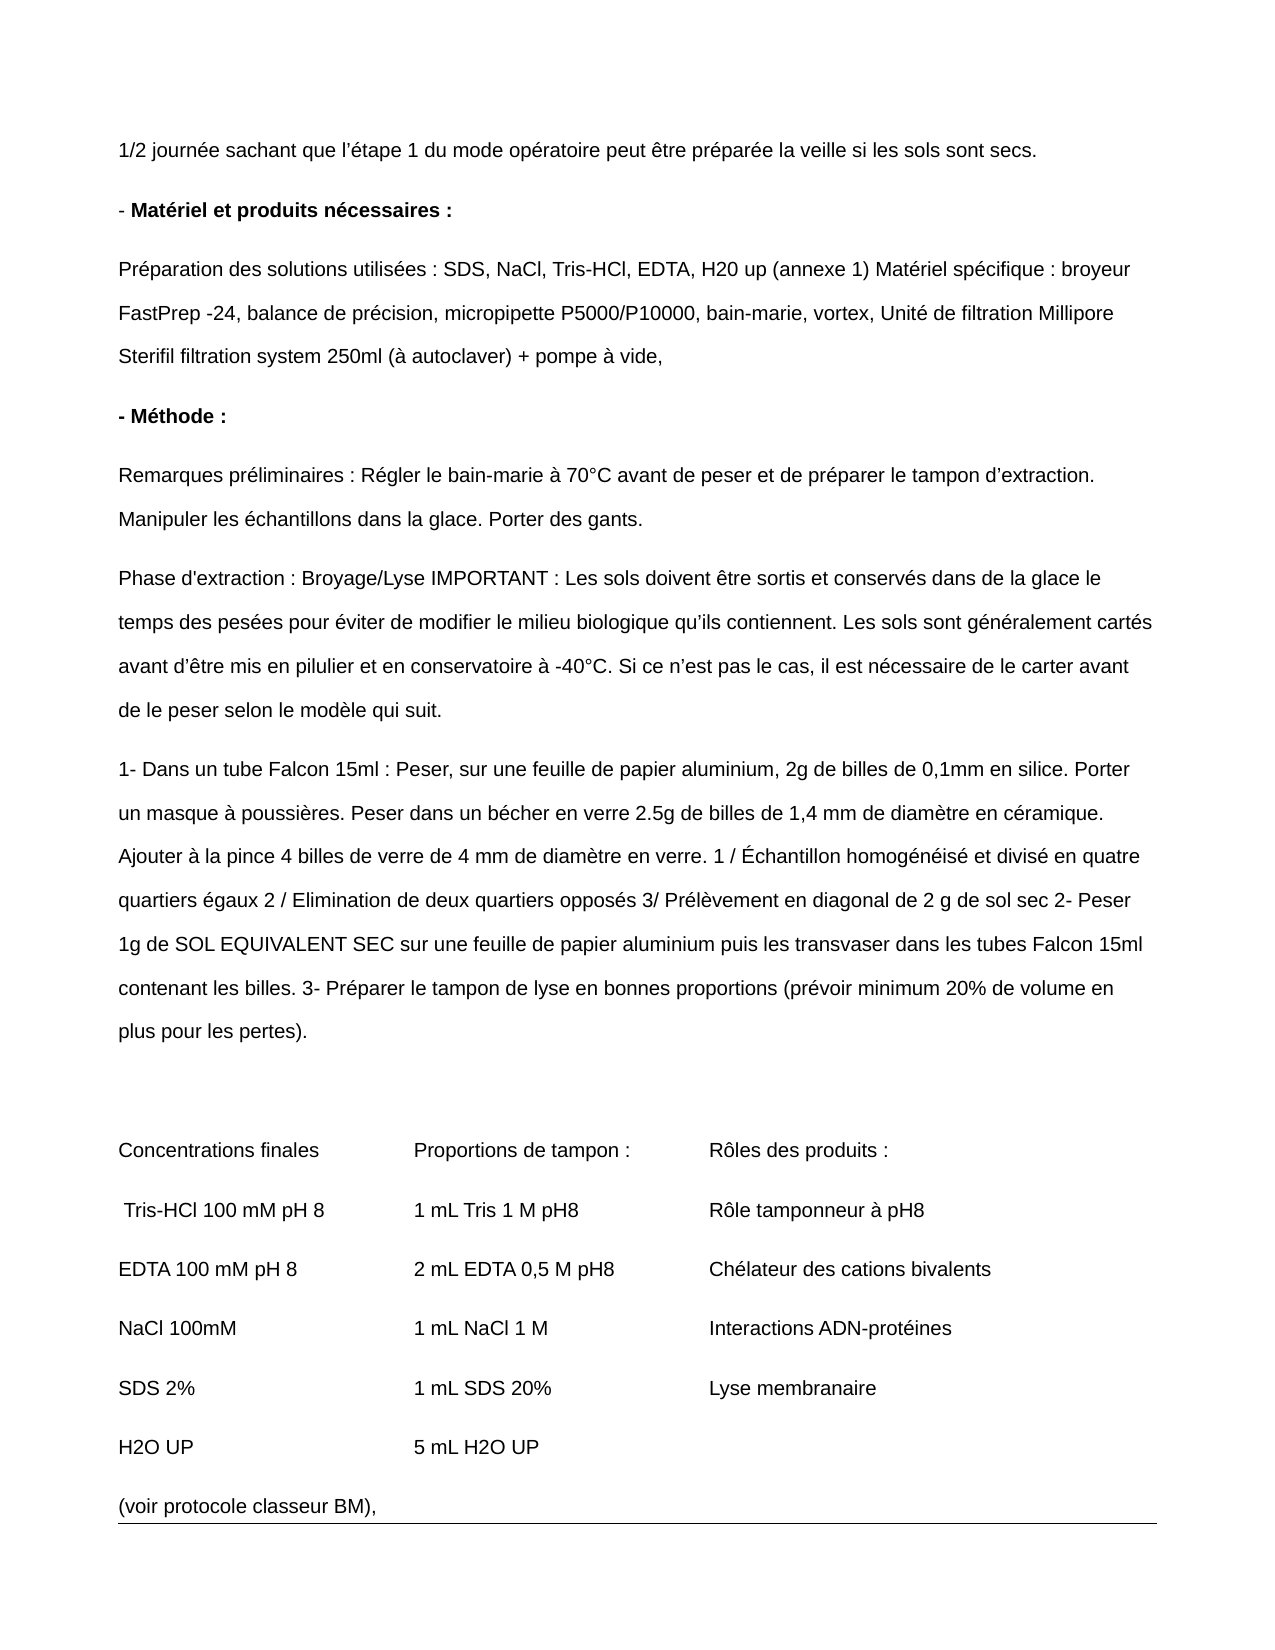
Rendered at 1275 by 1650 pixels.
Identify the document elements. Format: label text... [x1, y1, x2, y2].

text Remarques préliminaires : Régler le bain-marie à 70°C avant de peser et de préparer le tampon d’extraction. Manipuler les échantillons dans la glace. Porter des gants. [118, 443, 1157, 531]
text SDS 2% 1 mL SDS 20% Lyse membranaire [118, 1356, 1157, 1399]
text EDTA 100 mM pH 8 2 mL EDTA 0,5 M pH8 Chélateur des cations bivalents [118, 1237, 1157, 1281]
text NaCl 100mM 1 mL NaCl 1 M Interactions ADN-protéines [118, 1296, 1157, 1340]
text Concentrations finales Proportions de tampon : Rôles des produits : [118, 1118, 1157, 1162]
text (voir protocole classeur BM), [118, 1474, 1157, 1523]
text Préparation des solutions utilisées : SDS, NaCl, Tris-HCl, EDTA, H20 up (annexe 1) Matériel spécifique : broyeur FastPrep -24, balance de précision, micropipette P5000/P10000, bain-marie, vortex, Unité de filtration Millipore Sterifil filtration system 250ml (à autoclaver) + pompe à vide, [118, 237, 1157, 368]
text 1/2 journée sachant que l’étape 1 du mode opératoire peut être préparée la veille si les sols sont secs. [118, 118, 1157, 162]
text Tris-HCl 100 mM pH 8 1 mL Tris 1 M pH8 Rôle tamponneur à pH8 [118, 1177, 1157, 1221]
text - Matériel et produits nécessaires : [118, 177, 1157, 221]
text 1- Dans un tube Falcon 15ml : Peser, sur une feuille de papier aluminium, 2g de billes de 0,1mm en silice. Porter un masque à poussières. Peser dans un bécher en verre 2.5g de billes de 1,4 mm de diamètre en céramique. Ajouter à la pince 4 billes de verre de 4 mm de diamètre en verre. 1 / Échantillon homogénéisé et divisé en quatre quartiers égaux 2 / Elimination de deux quartiers opposés 3/ Prélèvement en diagonal de 2 g de sol sec 2- Peser 1g de SOL EQUIVALENT SEC sur une feuille de papier aluminium puis les transvaser dans les tubes Falcon 15ml contenant les billes. 3- Préparer le tampon de lyse en bonnes proportions (prévoir minimum 20% de volume en plus pour les pertes). [118, 737, 1157, 1043]
text Phase d'extraction : Broyage/Lyse IMPORTANT : Les sols doivent être sortis et conservés dans de la glace le temps des pesées pour éviter de modifier le milieu biologique qu’ils contiennent. Les sols sont généralement cartés avant d’être mis en pilulier et en conservatoire à -40°C. Si ce n’est pas le cas, il est nécessaire de le carter avant de le peser selon le modèle qui suit. [118, 546, 1157, 721]
text H2O UP 5 mL H2O UP [118, 1415, 1157, 1459]
text - Méthode : [118, 384, 1157, 427]
